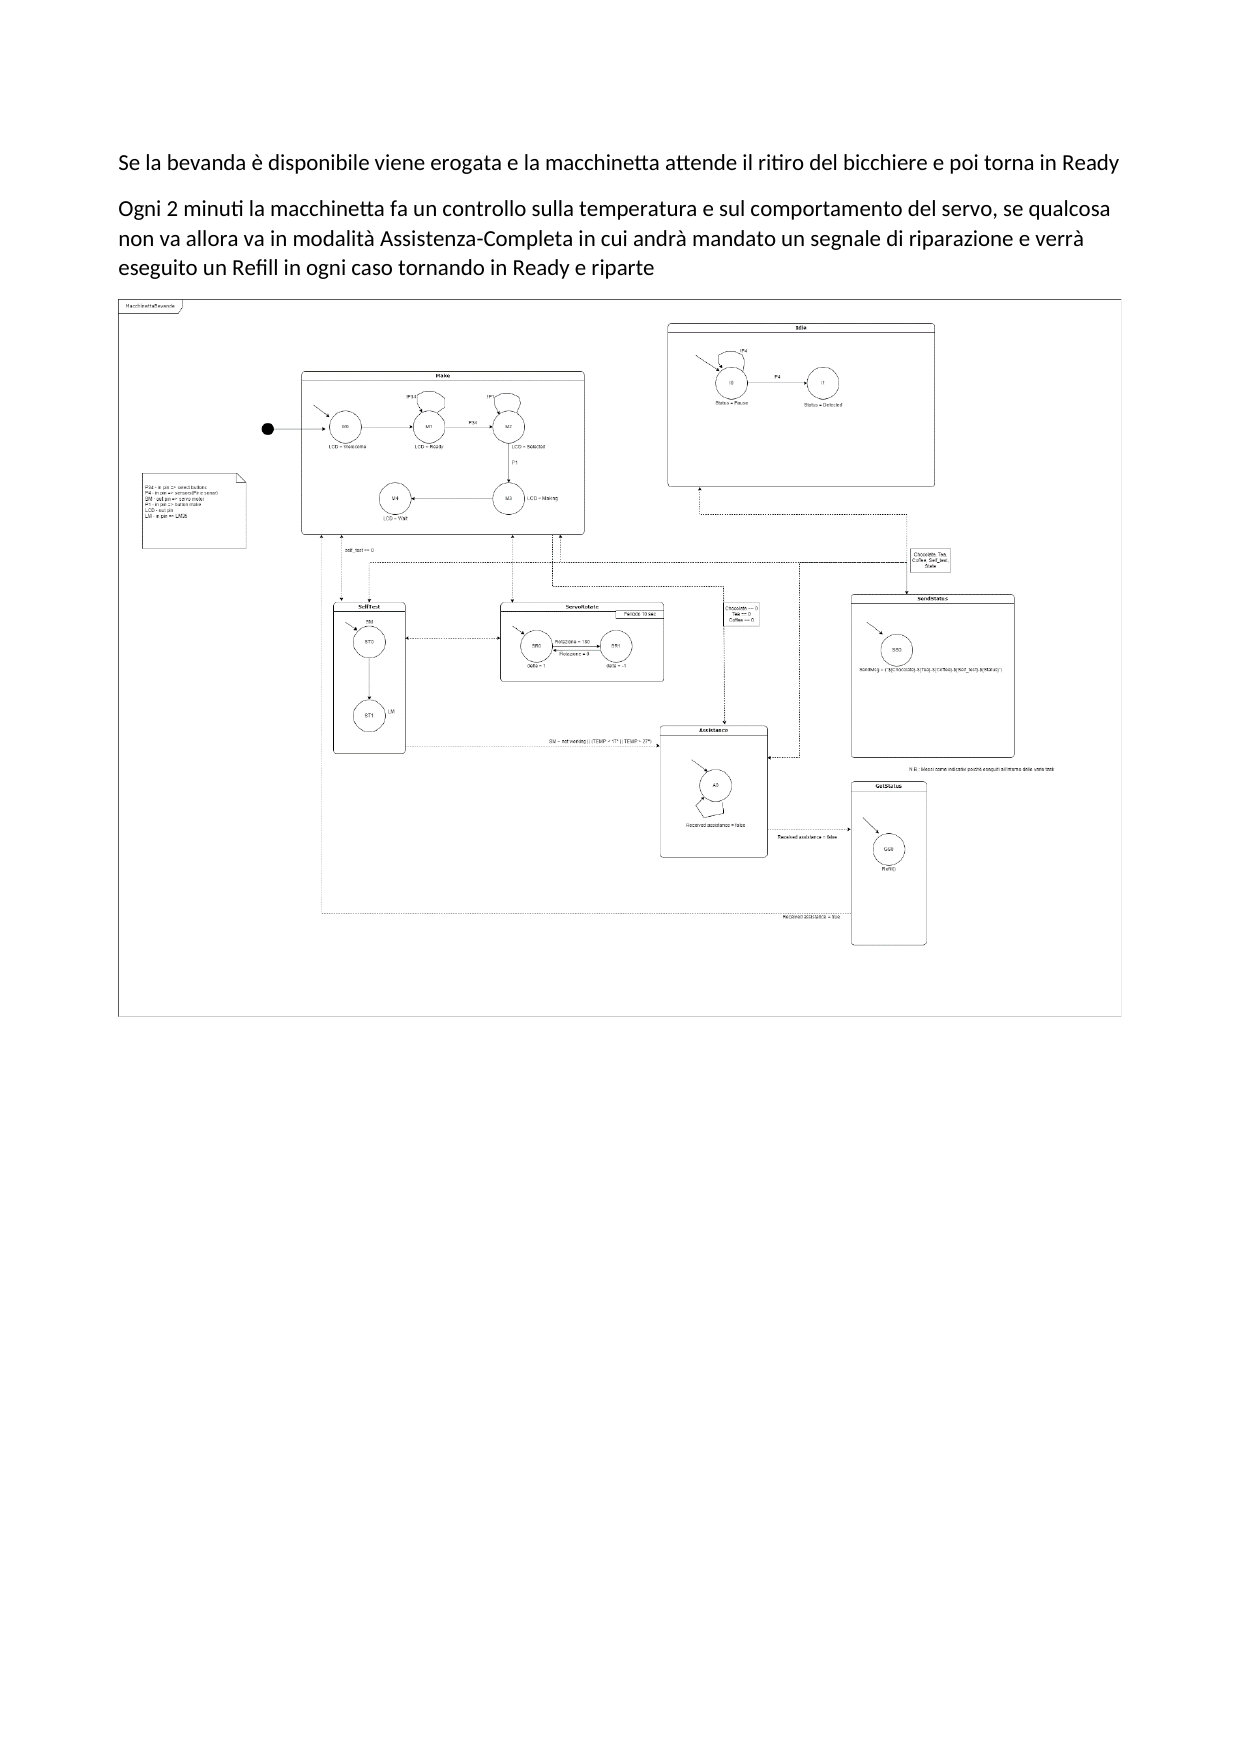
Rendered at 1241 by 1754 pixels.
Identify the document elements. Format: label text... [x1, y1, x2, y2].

text Se la bevanda è disponibile viene erogata e la macchinetta attende il ritiro del bicchiere e poi torna in Ready [118, 148, 1122, 176]
text Ogni 2 minuti la macchinetta fa un controllo sulla temperatura e sul comportamento del servo, se qualcosa non va allora va in modalità Assistenza-Completa in cui andrà mandato un segnale di riparazione e verrà eseguito un Refill in ogni caso tornando in Ready e riparte [118, 194, 1122, 281]
